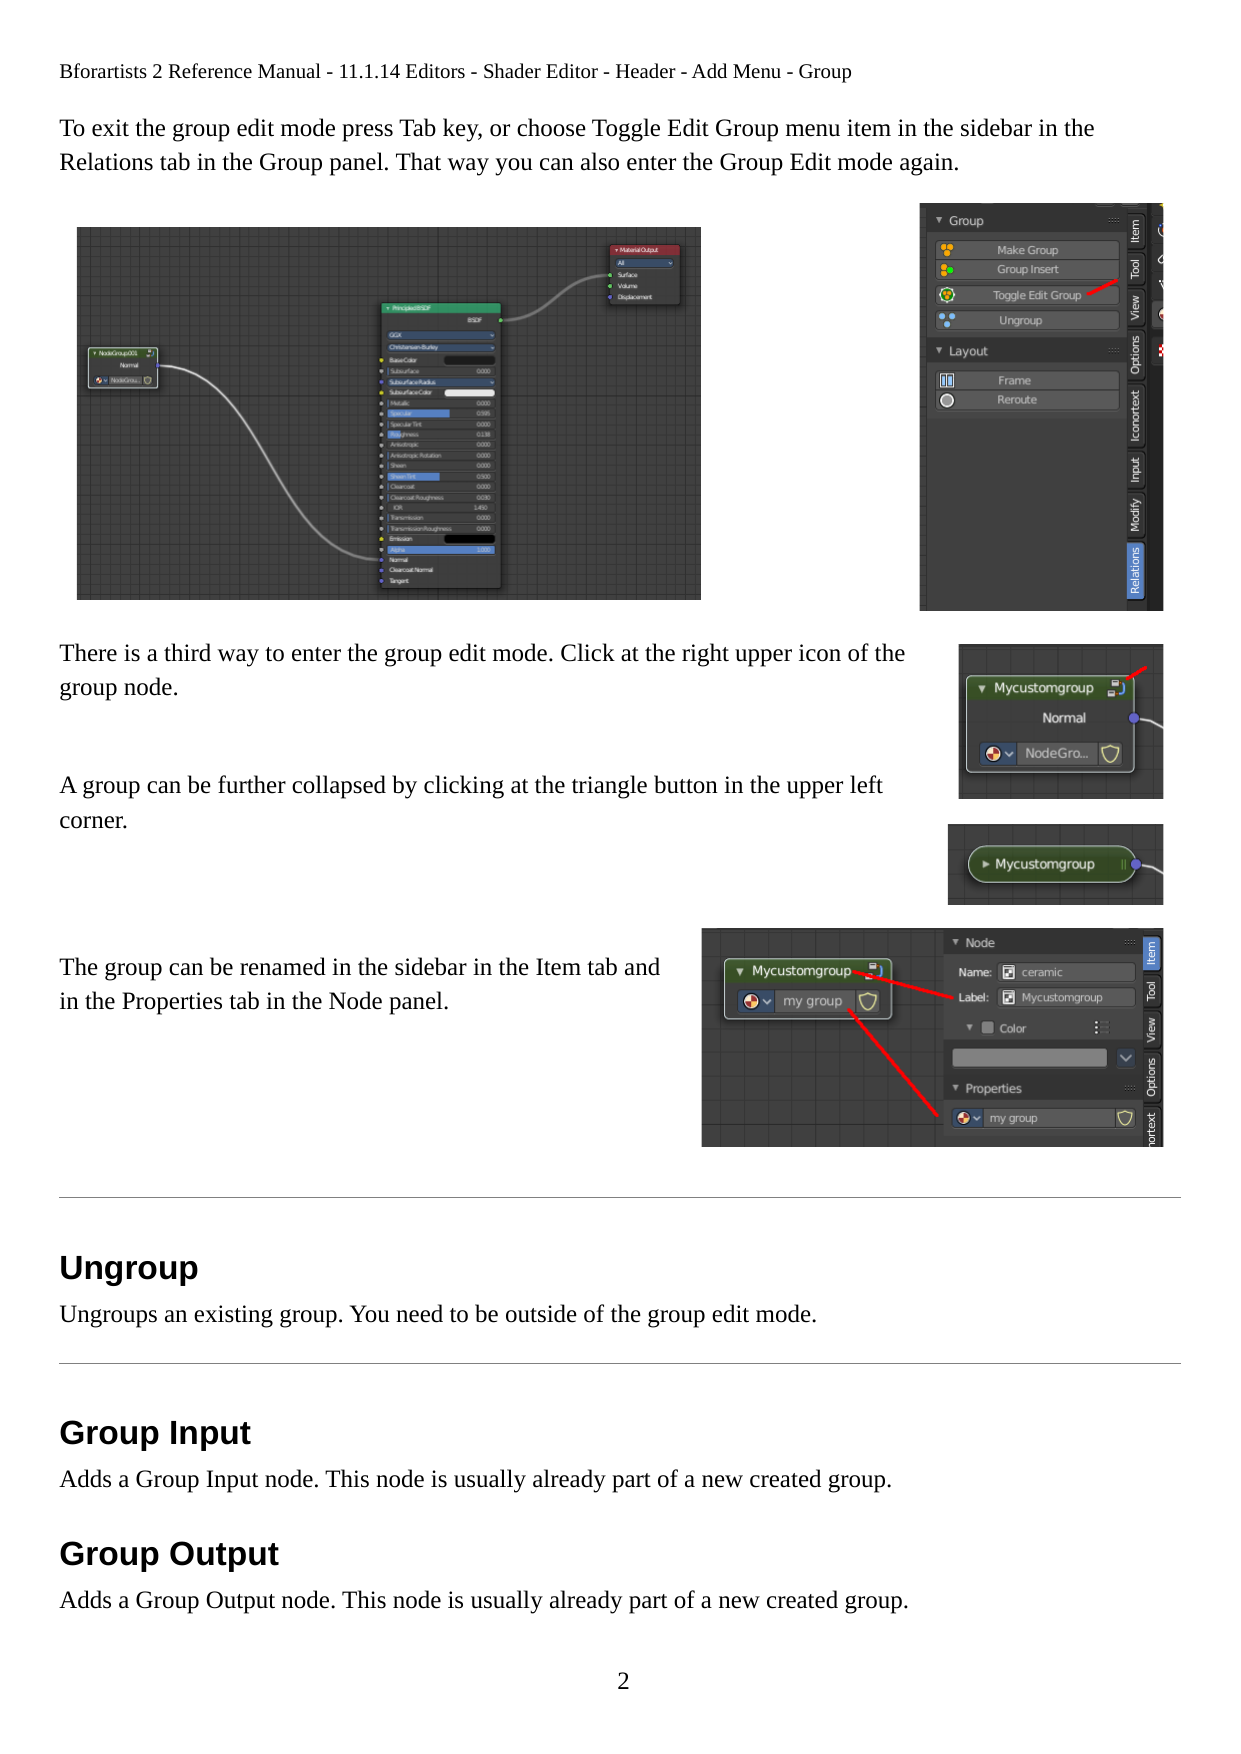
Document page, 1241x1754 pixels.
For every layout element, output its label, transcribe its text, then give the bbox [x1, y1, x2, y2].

subtitle Ungroup [59, 1248, 1181, 1286]
text There is a third way to enter the group edit mode. Click at the right upper icon of the group node. [59, 638, 1181, 701]
text Ungroups an existing group. You need to be outside of the group edit mode. [59, 1299, 1181, 1328]
text Adds a Group Input node. This node is usually already part of a new created group. [59, 1464, 1181, 1493]
subtitle Group Input [59, 1413, 1181, 1452]
text The group can be renamed in the sidebar in the Item tab and in the Properties tab in the Node panel. [59, 952, 701, 1015]
text A group can be further collapsed by clicking at the triangle button in the upper left corner. [59, 770, 1181, 833]
subtitle Group Output [59, 1534, 1181, 1573]
picture [701, 928, 1164, 1147]
picture [947, 824, 1164, 905]
text To exit the group edit mode press Tab key, or choose Toggle Edit Group menu item in the sidebar in the Relations tab in the Group panel. That way you can also enter the Group Edit mode again. [59, 113, 1181, 176]
picture [919, 203, 1164, 611]
text Adds a Group Output node. This node is usually already part of a new created group. [59, 1585, 1181, 1614]
picture [958, 644, 1164, 799]
picture [76, 227, 701, 600]
